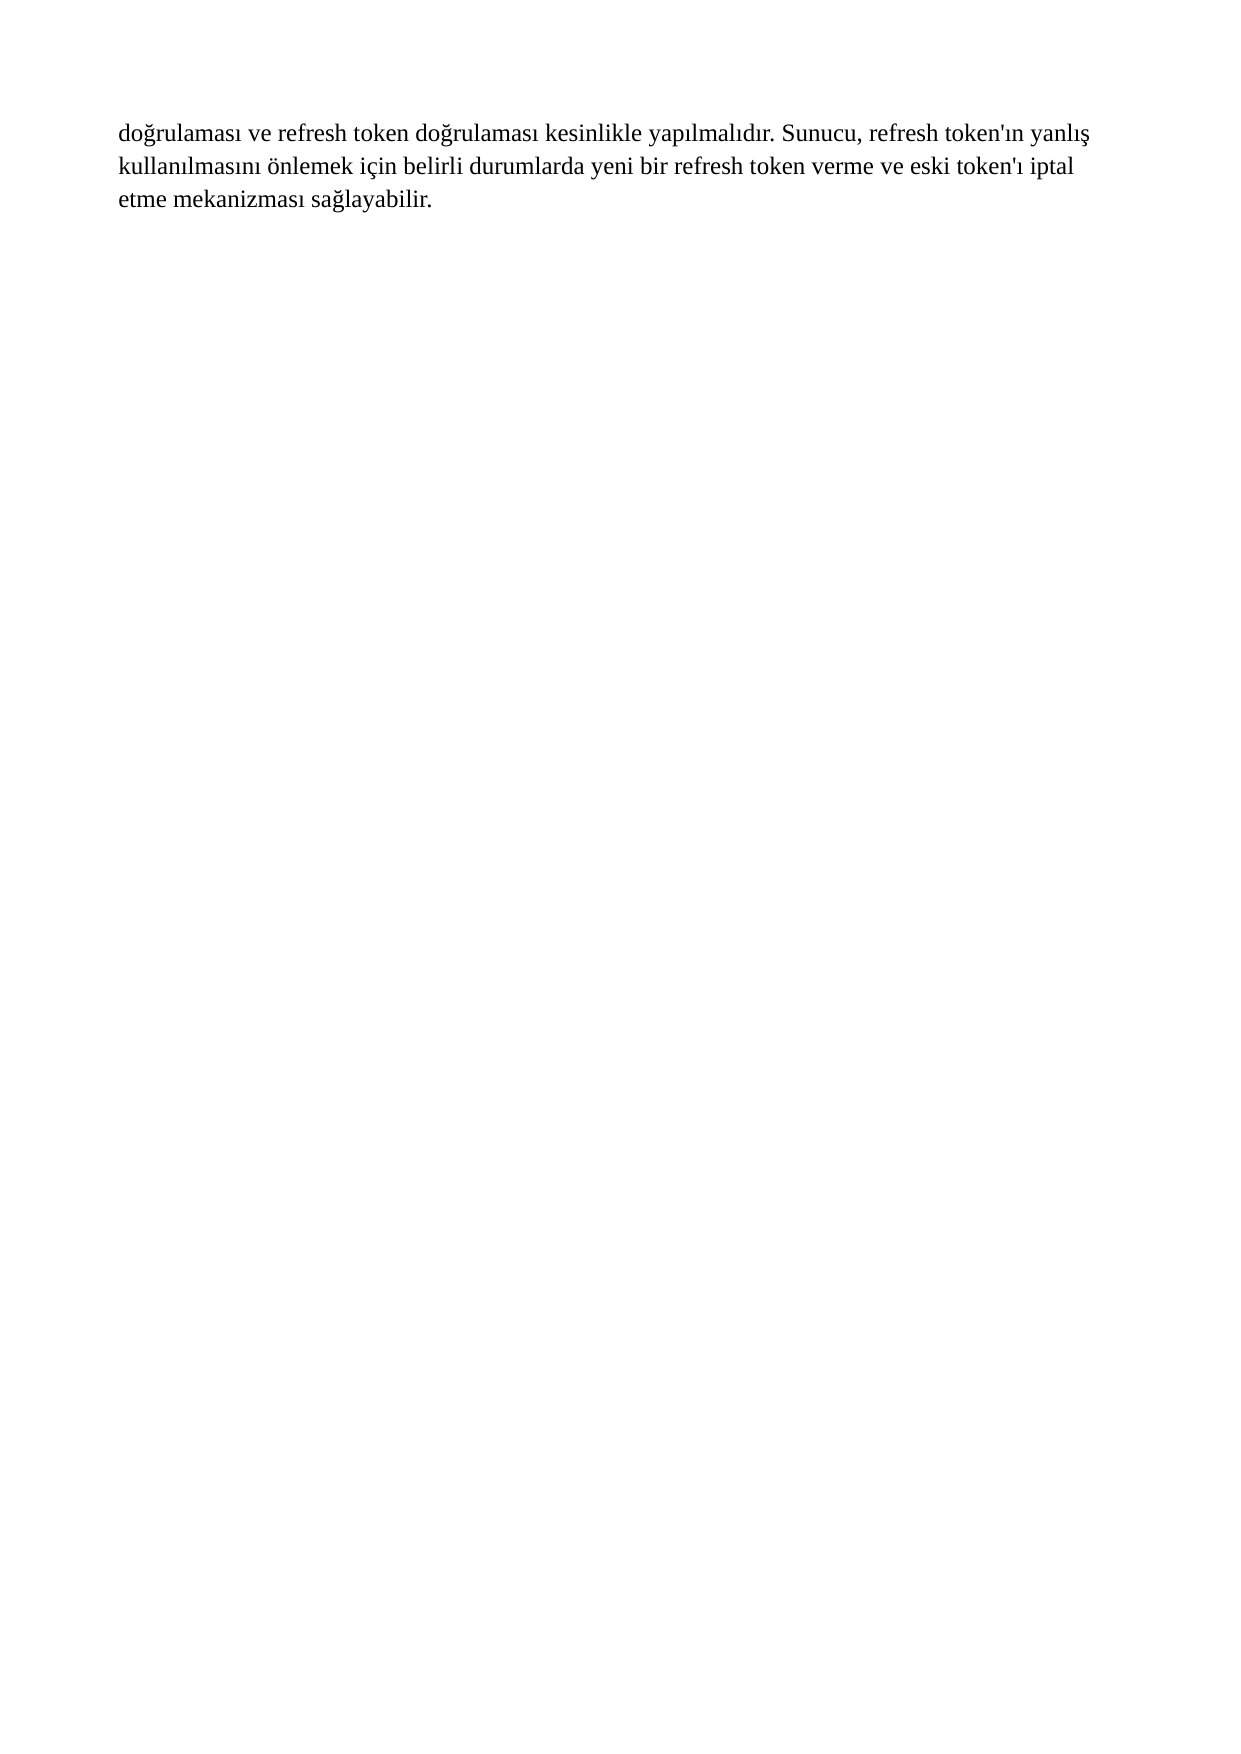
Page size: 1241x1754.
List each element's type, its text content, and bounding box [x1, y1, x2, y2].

text doğrulaması ve refresh token doğrulaması kesinlikle yapılmalıdır. Sunucu, refresh token'ın yanlış kullanılmasını önlemek için belirli durumlarda yeni bir refresh token verme ve eski token'ı iptal etme mekanizması sağlayabilir. [118, 118, 1122, 213]
